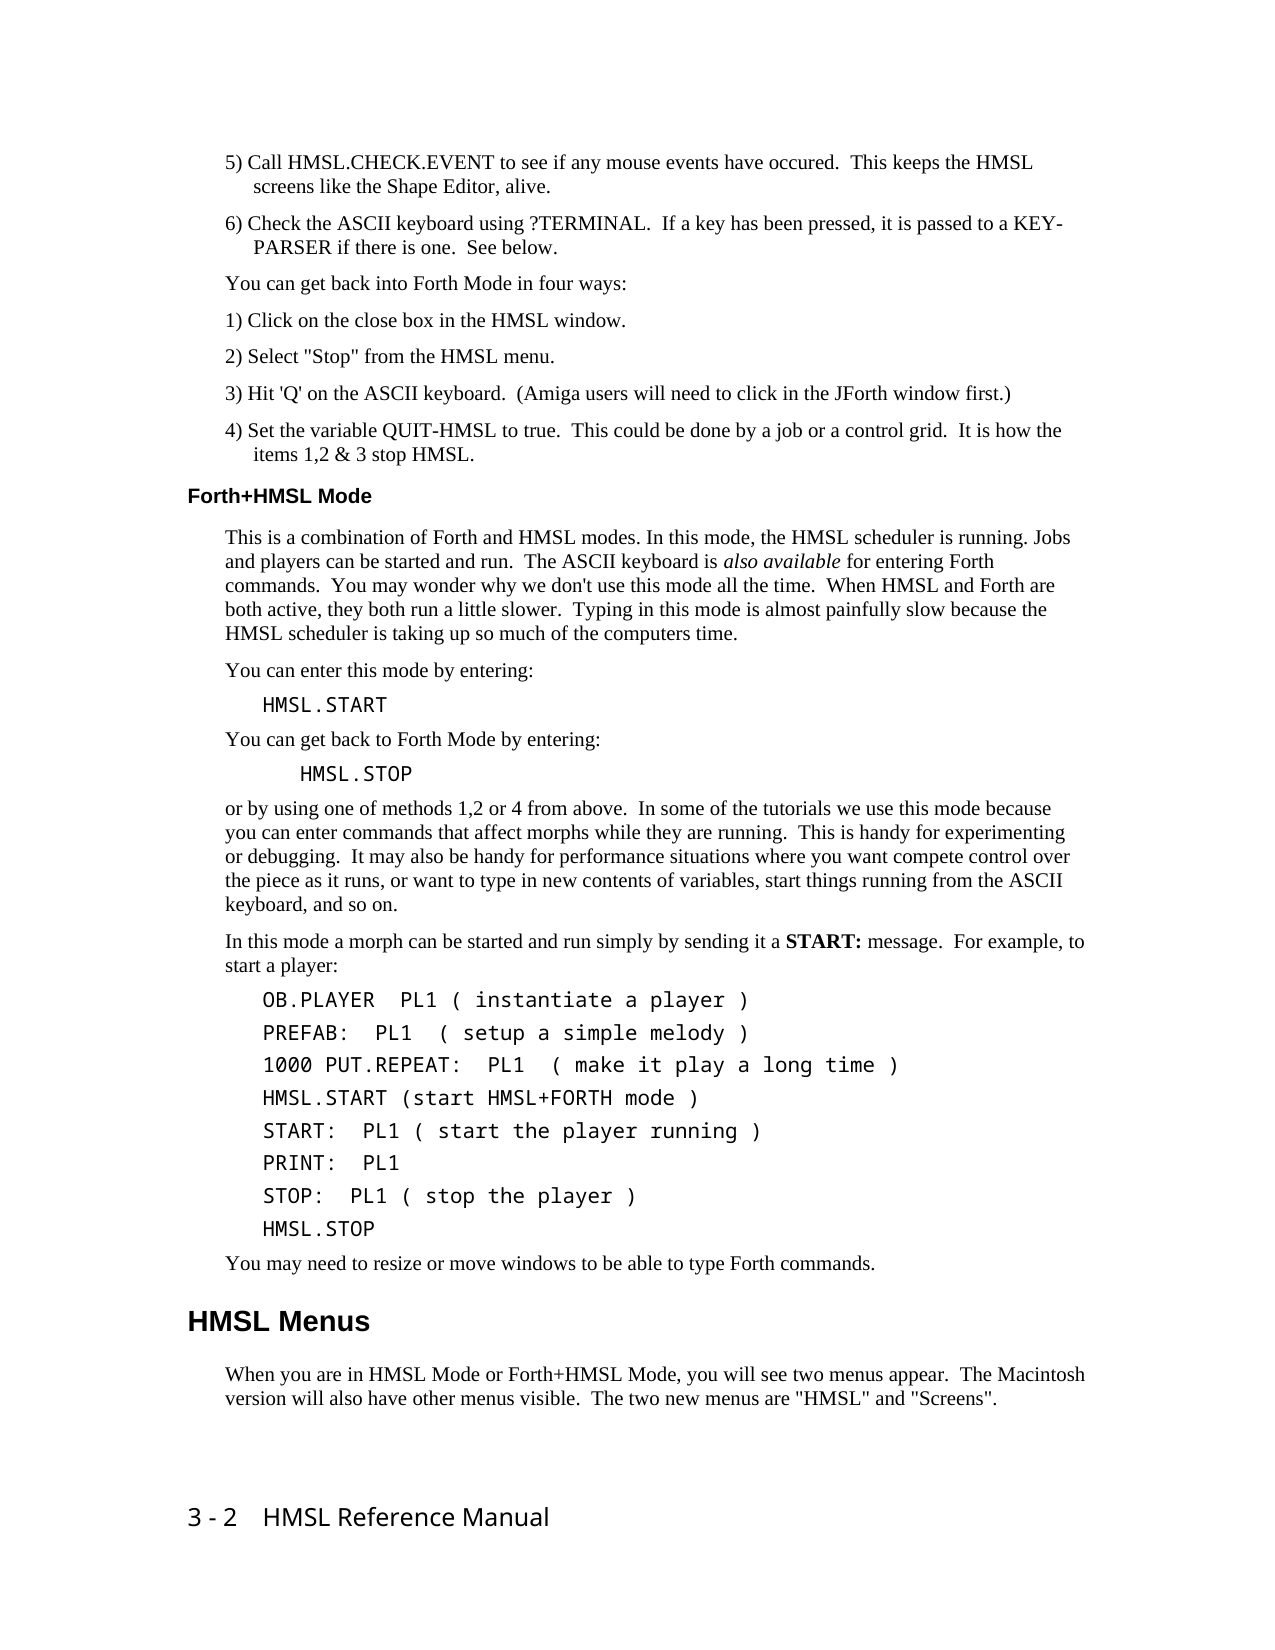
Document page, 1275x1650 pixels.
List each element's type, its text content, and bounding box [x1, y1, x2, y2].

text 6) Check the ASCII keyboard using ?TERMINAL. If a key has been pressed, it is passed to a KEY-PARSER if there is one. See below. [225, 211, 1087, 259]
text 1) Click on the close box in the HMSL window. [225, 308, 1087, 332]
text 2) Select "Stop" from the HMSL menu. [225, 344, 1087, 368]
text PRINT: PL1 [262, 1148, 1087, 1177]
text You can get back to Forth Mode by entering: [225, 727, 1087, 751]
text This is a combination of Forth and HMSL modes. In this mode, the HMSL scheduler is running. Jobs and players can be started and run. The ASCII keyboard is also available for entering Forth commands. You may wonder why we don't use this mode all the time. When HMSL and Forth are both active, they both run a little slower. Typing in this mode is almost painfully slow because the HMSL scheduler is taking up so much of the computers time. [225, 525, 1087, 645]
text HMSL.START [262, 690, 1087, 719]
text STOP: PL1 ( stop the player ) [262, 1181, 1087, 1209]
text 1000 PUT.REPEAT: PL1 ( make it play a long time ) [262, 1051, 1087, 1079]
text HMSL.STOP [262, 759, 1087, 788]
text HMSL.STOP [262, 1214, 1087, 1242]
text or by using one of methods 1,2 or 4 from above. In some of the tutorials we use this mode because you can enter commands that affect morphs while they are running. This is handy for experimenting or debugging. It may also be handy for performance situations where you want compete control over the piece as it runs, or want to type in new contents of variables, start things running from the ASCII keyboard, and so on. [225, 796, 1087, 916]
subtitle Forth+HMSL Mode [187, 484, 1087, 508]
text In this mode a morph can be started and run simply by sending it a START: message. For example, to start a player: [225, 929, 1087, 977]
text 4) Set the variable QUIT-HMSL to true. This could be done by a job or a control grid. It is how the items 1,2 & 3 stop HMSL. [225, 417, 1087, 466]
text OB.PLAYER PL1 ( instantiate a player ) [262, 985, 1087, 1014]
text PREFAB: PL1 ( setup a simple melody ) [262, 1018, 1087, 1046]
text 3) Hit 'Q' on the ASCII keyboard. (Amiga users will need to click in the JForth window first.) [225, 381, 1087, 405]
text HMSL.START (start HMSL+FORTH mode ) [262, 1083, 1087, 1112]
text You may need to resize or move windows to be able to type Forth commands. [225, 1250, 1087, 1274]
text You can get back into Forth Mode in four ways: [225, 271, 1087, 295]
text 5) Call HMSL.CHECK.EVENT to see if any mouse events have occured. This keeps the HMSL screens like the Shape Editor, alive. [225, 150, 1087, 198]
text You can enter this mode by entering: [225, 658, 1087, 682]
text When you are in HMSL Mode or Forth+HMSL Mode, you will see two menus appear. The Macintosh version will also have other menus visible. The two new menus are "HMSL" and "Screens". [225, 1362, 1087, 1410]
subtitle HMSL Menus [187, 1304, 1087, 1337]
text START: PL1 ( start the player running ) [262, 1116, 1087, 1144]
